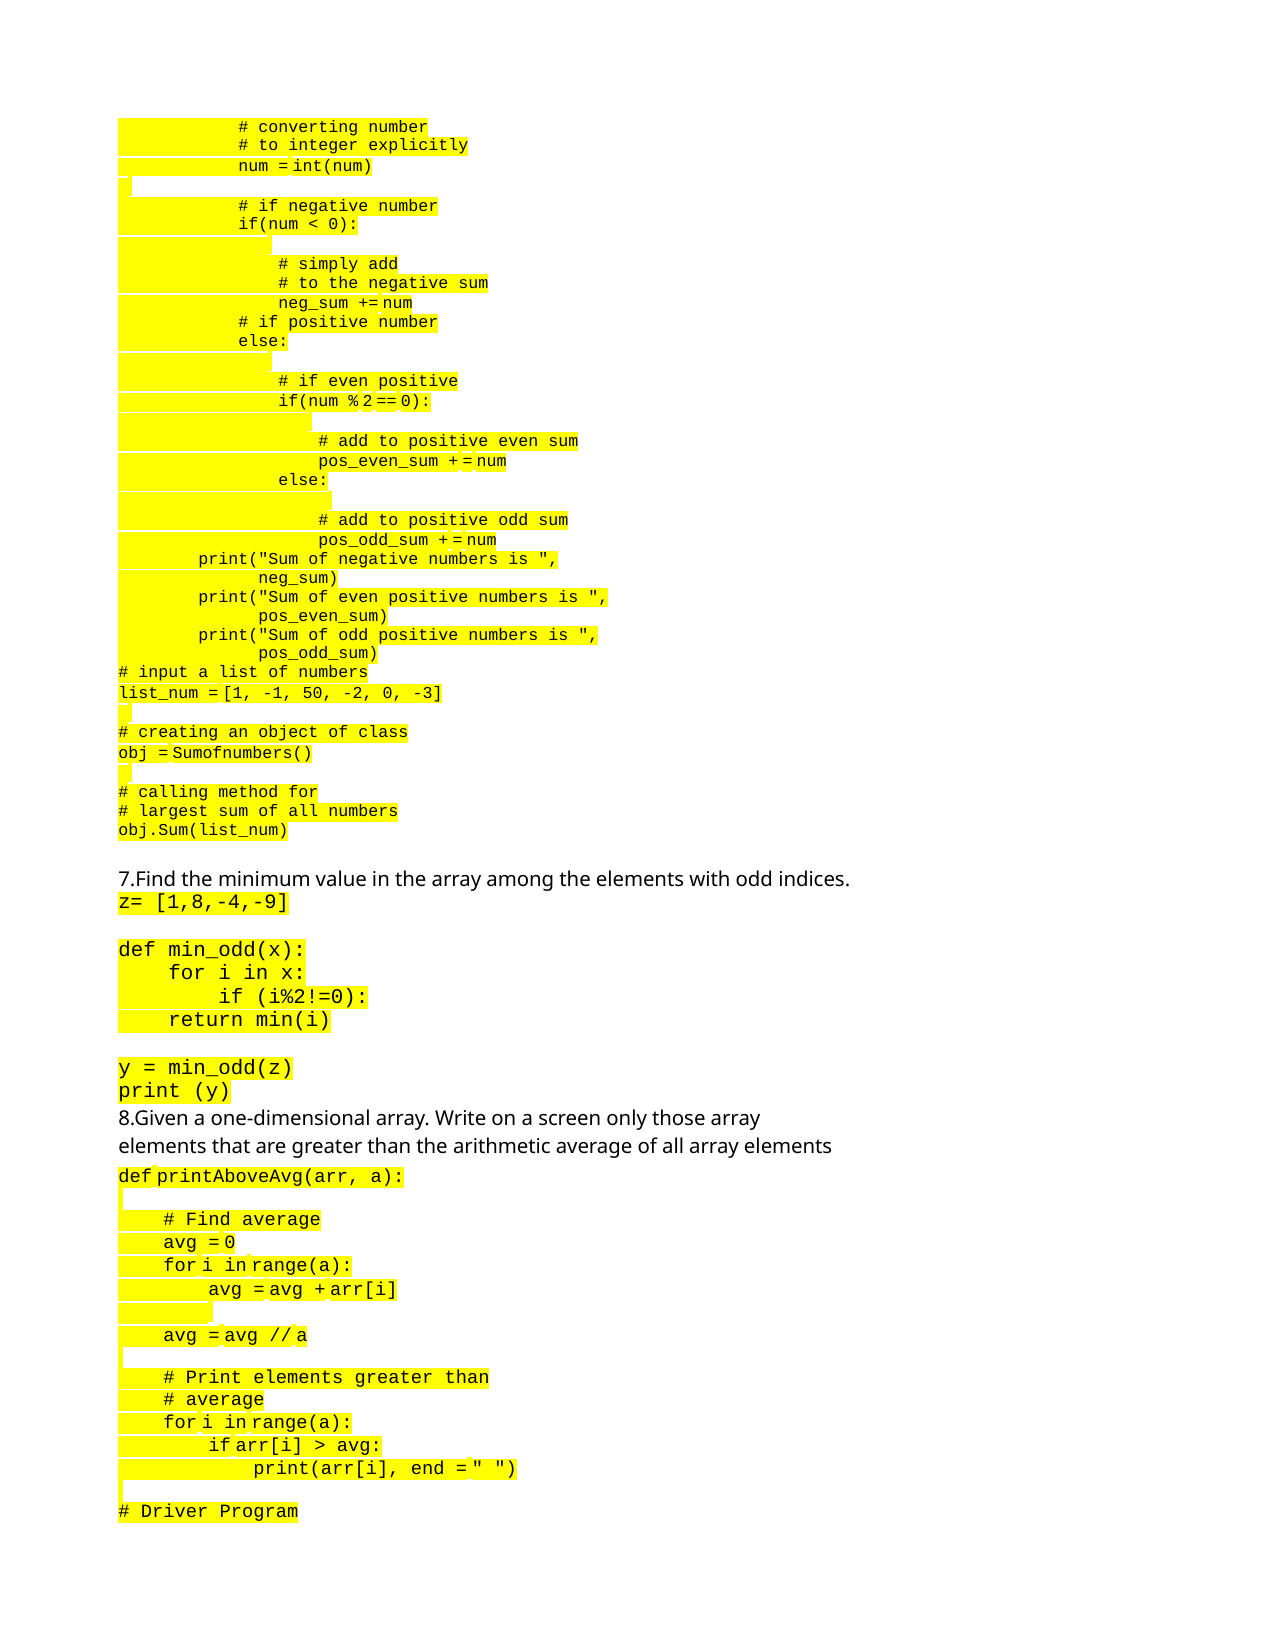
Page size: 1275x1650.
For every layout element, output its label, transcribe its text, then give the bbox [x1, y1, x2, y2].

text avg = avg // a [118, 1324, 1157, 1347]
text # input a list of numbers [118, 664, 1157, 683]
text return min(i) [118, 1009, 1157, 1033]
text print("Sum of even positive numbers is ", [118, 588, 1157, 607]
text # if even positive [118, 372, 1157, 391]
text # Print elements greater than [118, 1368, 1157, 1389]
text pos_even_sum + = num [118, 451, 1157, 472]
text if (i%2!=0): [118, 986, 1157, 1009]
text # if positive number [118, 314, 1157, 333]
text if(num < 0): [118, 216, 1157, 235]
text for i in range(a): [118, 1254, 1157, 1277]
text # to the negative sum [118, 274, 1157, 293]
text # to integer explicitly [118, 137, 1157, 156]
text avg = avg + arr[i] [118, 1277, 1157, 1301]
text # add to positive odd sum [118, 511, 1157, 530]
text obj.Sum(list_num) [118, 822, 1157, 841]
text z= [1,8,-4,-9] [118, 892, 1157, 915]
text neg_sum) [118, 569, 1157, 588]
text # largest sum of all numbers [118, 803, 1157, 822]
text # creating an object of class [118, 724, 1157, 743]
text for i in range(a): [118, 1411, 1157, 1434]
text # simply add [118, 255, 1157, 274]
text else: [118, 472, 1157, 491]
text def printAboveAvg(arr, a): [118, 1165, 1157, 1188]
text # average [118, 1389, 1157, 1411]
text print("Sum of negative numbers is ", [118, 551, 1157, 569]
text # if negative number [118, 197, 1157, 216]
text for i in x: [118, 962, 1157, 986]
text num = int(num) [118, 156, 1157, 176]
text pos_odd_sum + = num [118, 530, 1157, 551]
text pos_odd_sum) [118, 645, 1157, 664]
text list_num = [1, -1, 50, -2, 0, -3] [118, 683, 1157, 703]
text print (y) 8.Given a one-dimensional array. Write on a screen only those array elements that are greater than the arithmetic average of all array elements [118, 1080, 1157, 1159]
text neg_sum += num [118, 293, 1157, 314]
text def min_odd(x): [118, 938, 1157, 962]
text pos_even_sum) [118, 607, 1157, 626]
text if(num % 2 == 0): [118, 391, 1157, 412]
text # add to positive even sum [118, 432, 1157, 451]
text y = min_odd(z) [118, 1057, 1157, 1080]
text else: [118, 333, 1157, 351]
text if arr[i] > avg: [118, 1434, 1157, 1457]
text avg = 0 [118, 1231, 1157, 1254]
text print("Sum of odd positive numbers is ", [118, 626, 1157, 645]
text # Driver Program [118, 1502, 1157, 1523]
text # Find average [118, 1210, 1157, 1231]
text print(arr[i], end = " ") [118, 1457, 1157, 1480]
text # calling method for [118, 784, 1157, 803]
text 7.Find the minimum value in the array among the elements with odd indices. [118, 841, 1157, 892]
text obj = Sumofnumbers() [118, 743, 1157, 763]
text # converting number [118, 118, 1157, 137]
